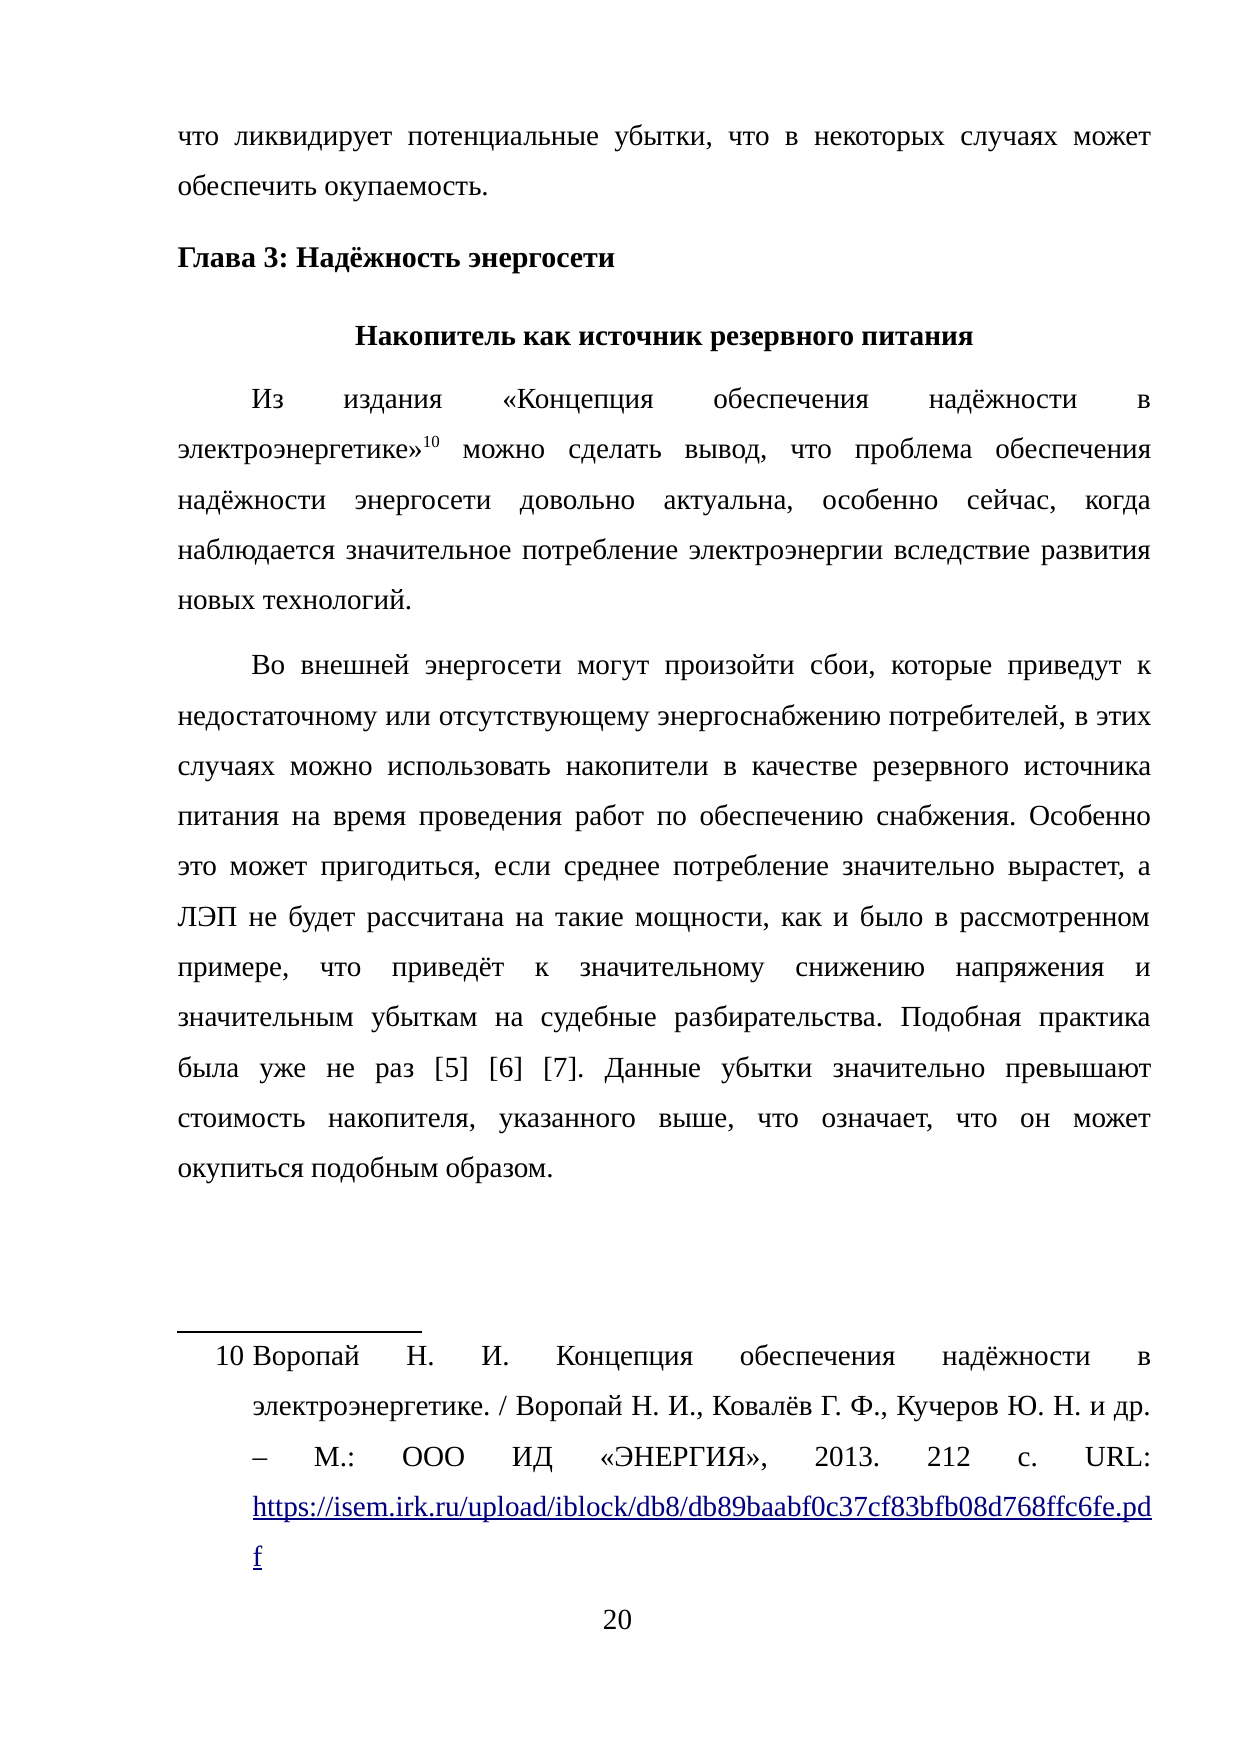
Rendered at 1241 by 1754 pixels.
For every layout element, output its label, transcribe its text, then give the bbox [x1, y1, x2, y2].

list Воропай Н. И. Концепция обеспечения надёжности в электроэнергетике. / Воропай Н. И., Ковалёв Г. Ф., Кучеров Ю. Н. и др. – М.: ООО ИД «ЭНЕРГИЯ», 2013. 212 с. URL: https://isem.irk.ru/upload/iblock/db8/db89baabf0c37cf83bfb08d768ffc6fe.pdf [215, 1338, 1152, 1573]
text Во внешней энергосети могут произойти сбои, которые приведут к недостаточному или отсутствующему энергоснабжению потребителей, в этих случаях можно использовать накопители в качестве резервного источника питания на время проведения работ по обеспечению снабжения. Особенно это может пригодиться, если среднее потребление значительно вырастет, а ЛЭП не будет рассчитана на такие мощности, как и было в рассмотренном примере, что приведёт к значительному снижению напряжения и значительным убыткам на судебные разбирательства. Подобная практика была уже не раз [5.] [6.] [7.]. Данные убытки значительно превышают стоимость накопителя, указанного выше, что означает, что он может окупиться подобным образом. [177, 647, 1152, 1184]
text Будем считать, что 1 час в день все дома потребляют по , тогда в день будет экономиться по стоимостью в . Для этих целей хватит накопителя ёмкостью в стоимостью в $2500, что в переводе на рубли — . Получаем окупаемость за года, что является слишком большим сроком, но накопитель так же выравнивает напряжение, что ликвидирует потенциальные убытки, что в некоторых случаях может обеспечить окупаемость. [177, 118, 1152, 202]
subtitle Накопитель как источник резервного питания [177, 318, 1152, 352]
subtitle Глава 3: Надёжность энергосети [177, 239, 1152, 274]
text Из издания «Концепция обеспечения надёжности в электроэнергетике» можно сделать вывод, что проблема обеспечения надёжности энергосети довольно актуальна, особенно сейчас, когда наблюдается значительное потребление электроэнергии вследствие развития новых технологий. [177, 381, 1152, 616]
